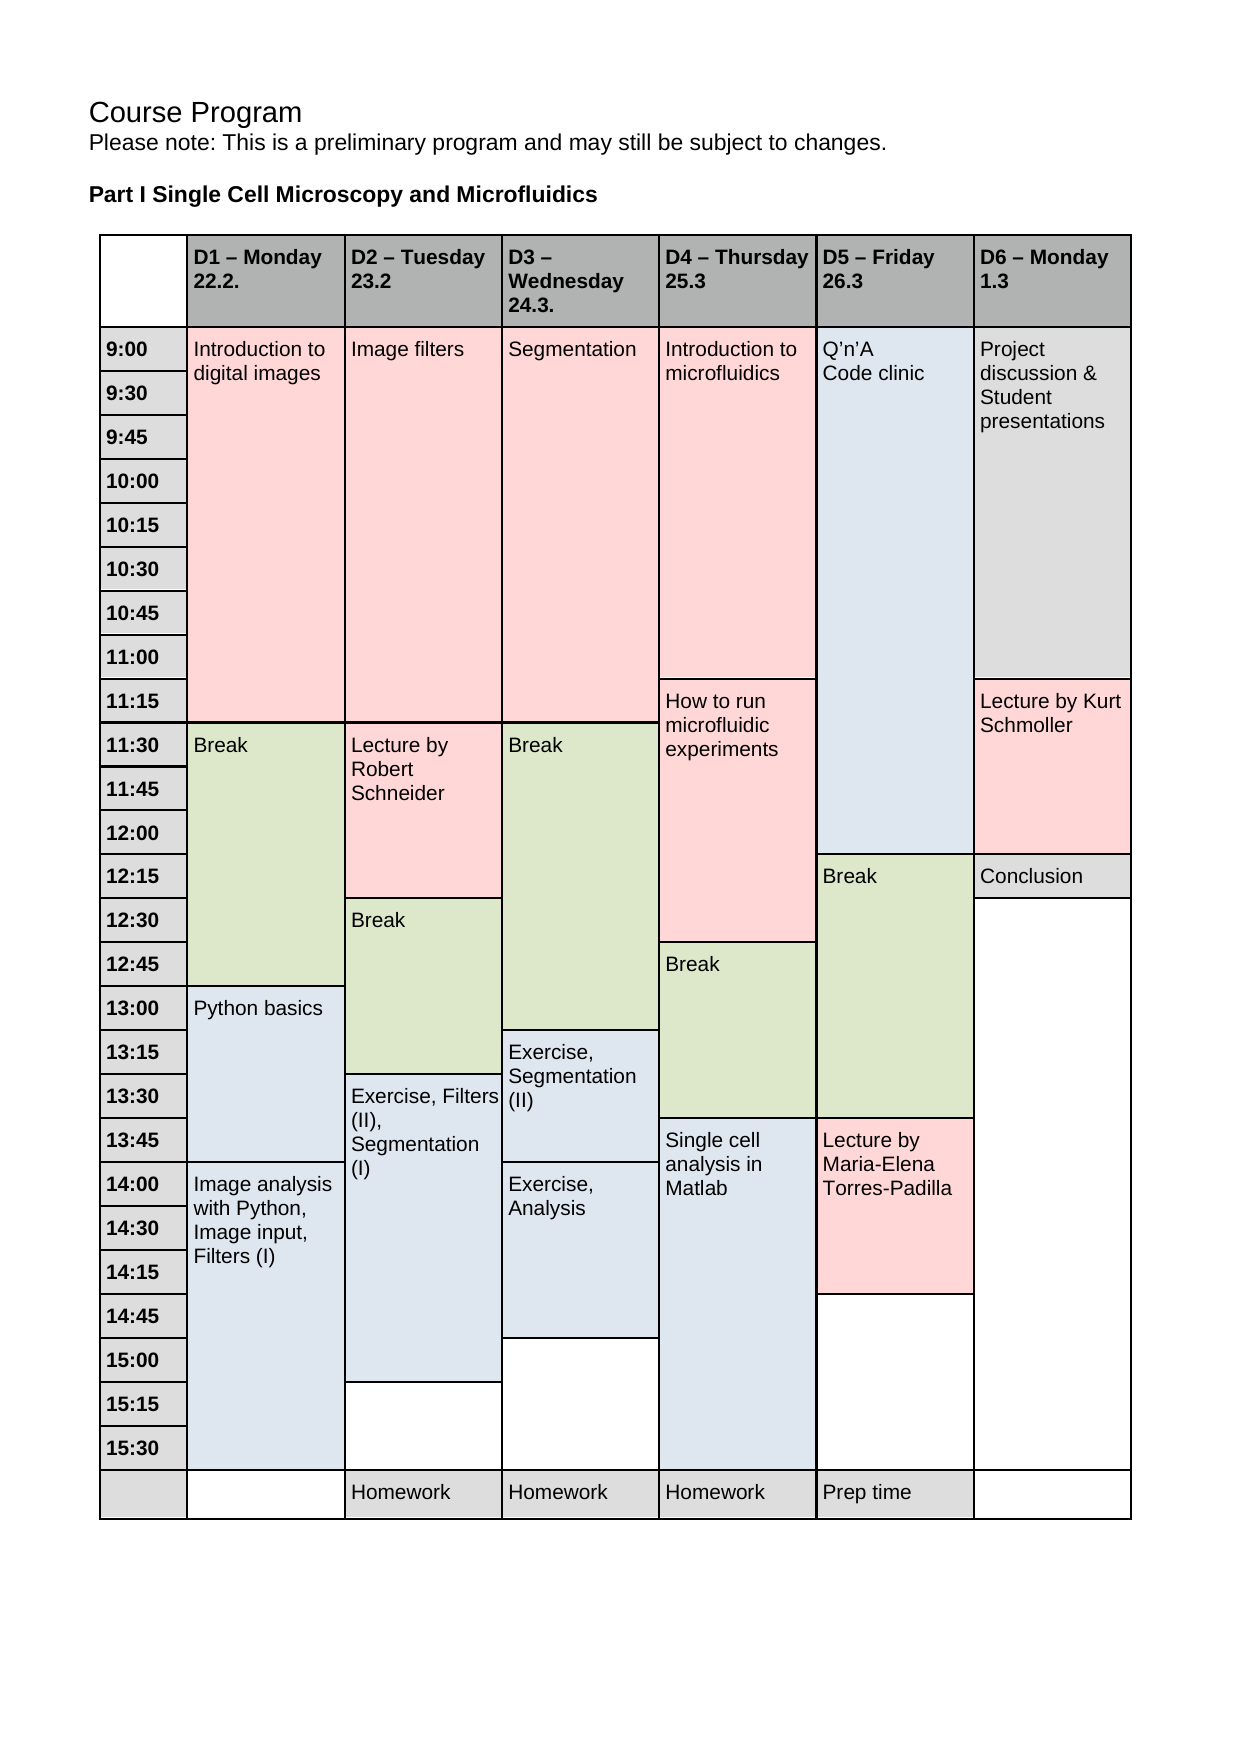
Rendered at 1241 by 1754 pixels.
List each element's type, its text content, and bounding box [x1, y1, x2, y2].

table_cell Break [188, 724, 344, 985]
table_cell 14:00 [101, 1163, 186, 1205]
table_cell [975, 1471, 1130, 1517]
table_cell 13:45 [101, 1119, 186, 1161]
table_cell Introduction to digital images [188, 328, 344, 721]
table_cell 15:15 [101, 1383, 186, 1425]
table_cell 9:30 [101, 372, 186, 414]
table_cell Prep time [818, 1471, 973, 1517]
table_cell [503, 1339, 658, 1469]
table_cell 15:30 [101, 1427, 186, 1469]
table_cell 13:15 [101, 1031, 186, 1073]
table_cell 14:30 [101, 1207, 186, 1249]
table_cell 9:00 [101, 328, 186, 370]
table_header [101, 236, 186, 326]
table_cell Single cell analysis in Matlab [660, 1119, 815, 1469]
table_cell 13:00 [101, 987, 186, 1029]
table_header D2 – Tuesday 23.2 [346, 236, 501, 326]
table_cell Homework [346, 1471, 501, 1517]
table_cell 10:30 [101, 548, 186, 589]
table_cell 12:45 [101, 943, 186, 985]
table_cell Break [503, 724, 658, 1029]
table_cell 14:15 [101, 1251, 186, 1293]
table_cell Conclusion [975, 855, 1130, 897]
table_cell Exercise, Filters (II), Segmentation (I) [346, 1075, 501, 1381]
table_cell Break [346, 899, 501, 1073]
table_cell Q’n’A Code clinic [818, 328, 973, 853]
table_cell Lecture by Kurt Schmoller [975, 680, 1130, 853]
table_cell [818, 1295, 973, 1469]
table_cell 12:00 [101, 811, 186, 853]
table_cell 9:45 [101, 416, 186, 458]
table_cell Image analysis with Python, Image input, Filters (I) [188, 1163, 344, 1469]
table_cell 11:15 [101, 680, 186, 721]
table_cell [975, 899, 1130, 1469]
table_cell [188, 1471, 344, 1517]
table_cell 14:45 [101, 1295, 186, 1337]
table_cell [346, 1383, 501, 1469]
table_cell Lecture by Robert Schneider [346, 724, 501, 897]
text Please note: This is a preliminary program and may still be subject to changes. [88, 128, 1169, 155]
table_header D1 – Monday 22.2. [188, 236, 344, 326]
table_cell Introduction to microfluidics [660, 328, 815, 677]
table_cell Project discussion & Student presentations [975, 328, 1130, 677]
table_cell 12:15 [101, 855, 186, 897]
table_cell Exercise, Analysis [503, 1163, 658, 1337]
table_cell 10:15 [101, 504, 186, 546]
table_cell 10:45 [101, 592, 186, 633]
table_cell Lecture by Maria-Elena Torres-Padilla [818, 1119, 973, 1293]
text Course Program [88, 95, 1169, 128]
table_header D5 – Friday 26.3 [818, 236, 973, 326]
table_cell [101, 1471, 186, 1517]
table_cell 11:45 [101, 768, 186, 809]
table_header D6 – Monday 1.3 [975, 236, 1130, 326]
table_header D4 – Thursday 25.3 [660, 236, 815, 326]
table_cell 13:30 [101, 1075, 186, 1117]
table_cell Exercise, Segmentation (II) [503, 1031, 658, 1161]
table_cell Homework [503, 1471, 658, 1517]
table_header D3 – Wednesday 24.3. [503, 236, 658, 326]
table_cell 12:30 [101, 899, 186, 941]
table_cell 15:00 [101, 1339, 186, 1381]
table_cell Break [818, 855, 973, 1117]
table_cell Homework [660, 1471, 815, 1517]
text Part I Single Cell Microscopy and Microfluidics [88, 181, 1169, 208]
table_cell Break [660, 943, 815, 1117]
table_cell Python basics [188, 987, 344, 1161]
table_cell Image filters [346, 328, 501, 721]
table_cell How to run microfluidic experiments [660, 680, 815, 941]
table_cell 11:30 [101, 724, 186, 765]
table_cell 11:00 [101, 636, 186, 677]
table_cell Segmentation [503, 328, 658, 721]
table_cell 10:00 [101, 460, 186, 502]
